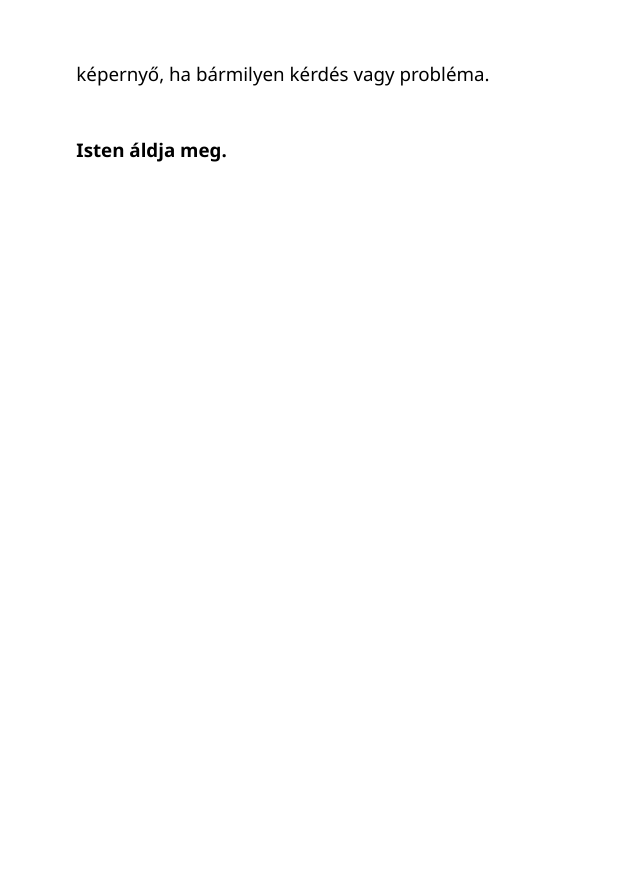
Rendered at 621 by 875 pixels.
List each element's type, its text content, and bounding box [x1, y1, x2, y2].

text Isten áldja meg. [76, 107, 535, 163]
text képernyő, ha bármilyen kérdés vagy probléma. [76, 62, 535, 87]
